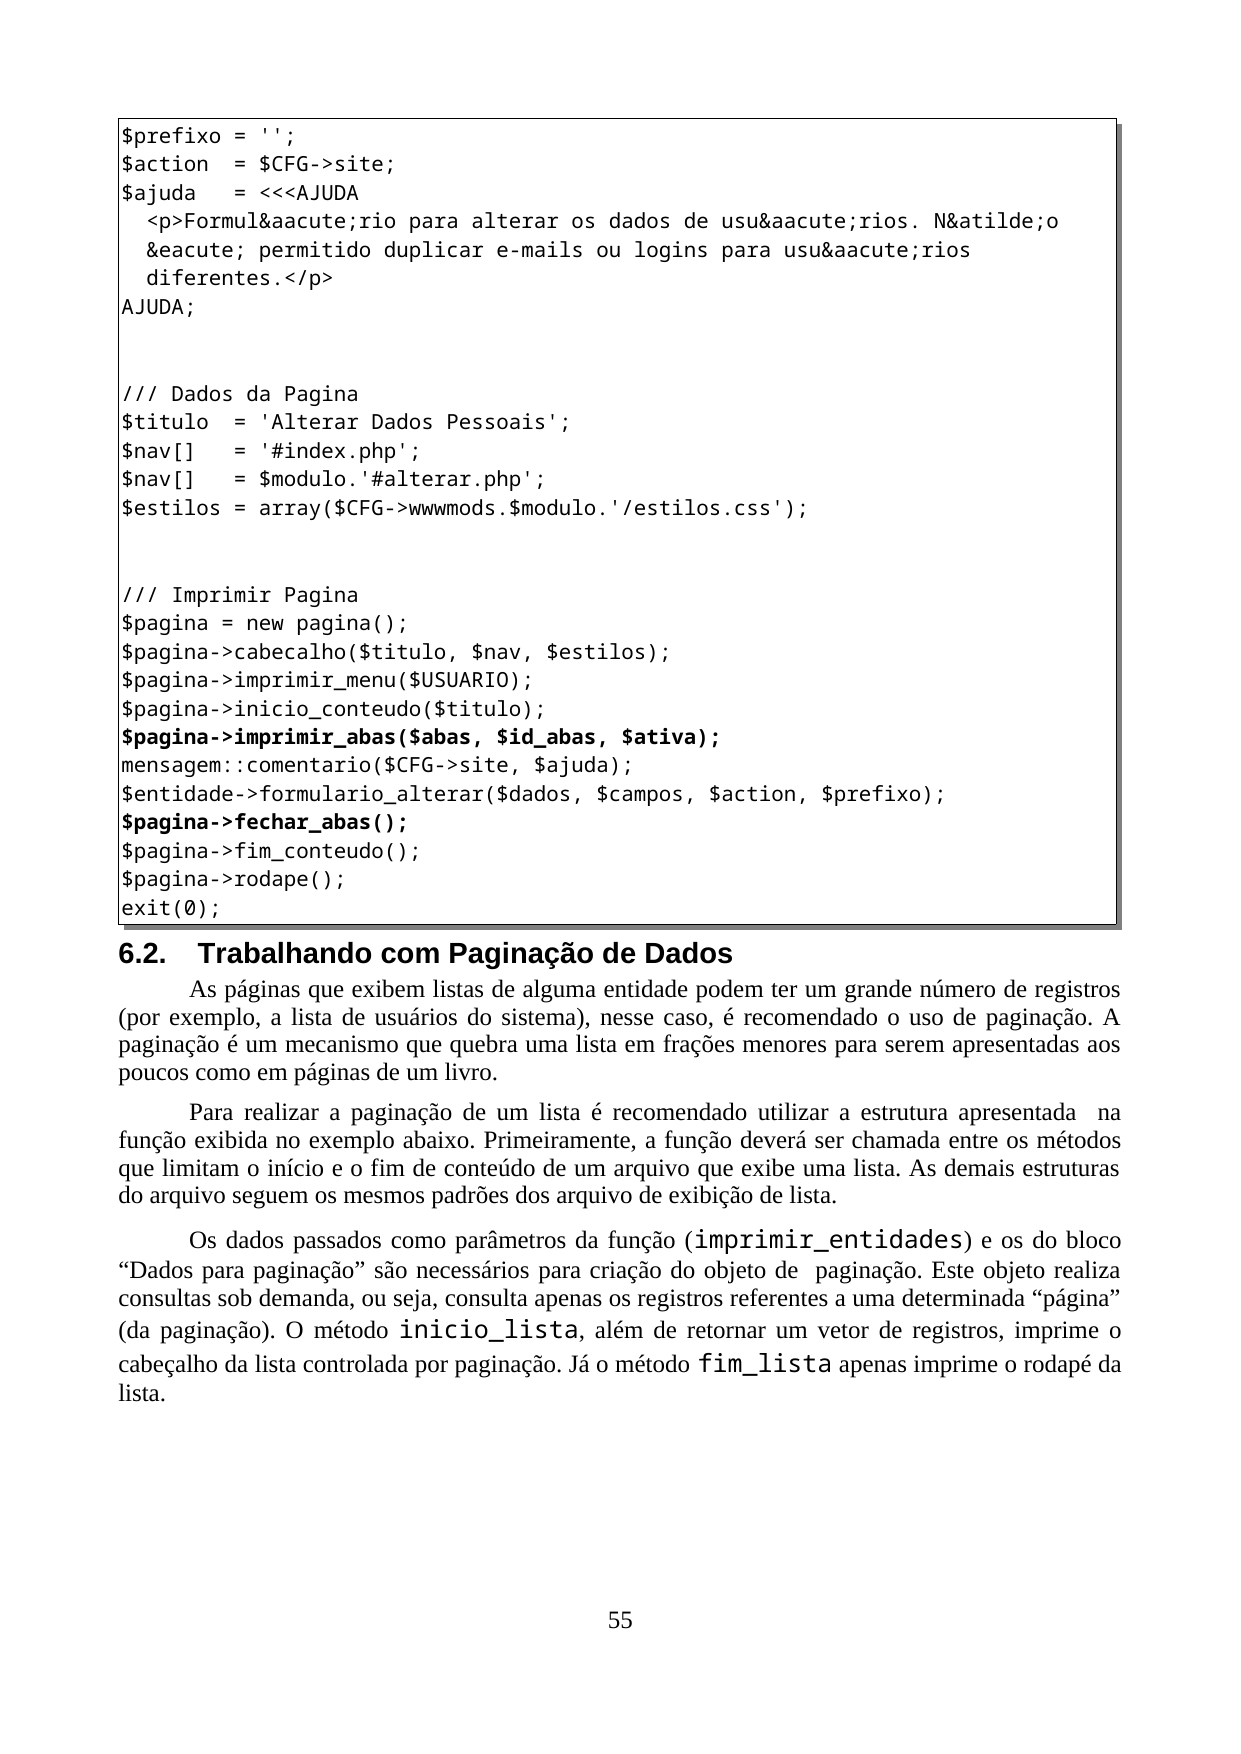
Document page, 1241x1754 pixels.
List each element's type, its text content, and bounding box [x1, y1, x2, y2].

text As páginas que exibem listas de alguma entidade podem ter um grande número de registros (por exemplo, a lista de usuários do sistema), nesse caso, é recomendado o uso de paginação. A paginação é um mecanismo que quebra uma lista em frações menores para serem apresentadas aos poucos como em páginas de um livro. [118, 975, 1122, 1086]
text /// Imprimir Pagina $pagina = new pagina(); $pagina->cabecalho($titulo, $nav, $estilos); $pagina->imprimir_menu($USUARIO); $pagina->inicio_conteudo($titulo); $pagina->imprimir_abas($abas, $id_abas, $ativa); mensagem::comentario($CFG->site, $ajuda); $entidade->formulario_alterar($dados, $campos, $action, $prefixo); $pagina->fechar_abas(); $pagina->fim_conteudo(); $pagina->rodape(); exit(0); [119, 577, 1116, 924]
subtitle Trabalhando com Paginação de Dados [118, 937, 1122, 969]
text $prefixo = ''; $action = $CFG->site; $ajuda = <<<AJUDA <p>Formul&aacute;rio para alterar os dados de usu&aacute;rios. N&atilde;o &eacute; permitido duplicar e-mails ou logins para usu&aacute;rios diferentes.</p> AJUDA; [119, 119, 1116, 320]
text Para realizar a paginação de um lista é recomendado utilizar a estrutura apresentada na função exibida no exemplo abaixo. Primeiramente, a função deverá ser chamada entre os métodos que limitam o início e o fim de conteúdo de um arquivo que exibe uma lista. As demais estruturas do arquivo seguem os mesmos padrões dos arquivo de exibição de lista. [118, 1098, 1122, 1209]
text Os dados passados como parâmetros da função (imprimir_entidades) e os do bloco “Dados para paginação” são necessários para criação do objeto de paginação. Este objeto realiza consultas sob demanda, ou seja, consulta apenas os registros referentes a uma determinada “página” (da paginação). O método inicio_lista, além de retornar um vetor de registros, imprime o cabeçalho da lista controlada por paginação. Já o método fim_lista apenas imprime o rodapé da lista. [118, 1222, 1122, 1407]
text /// Dados da Pagina $titulo = 'Alterar Dados Pessoais'; $nav[] = '#index.php'; $nav[] = $modulo.'#alterar.php'; $estilos = array($CFG->wwwmods.$modulo.'/estilos.css'); [119, 376, 1116, 521]
